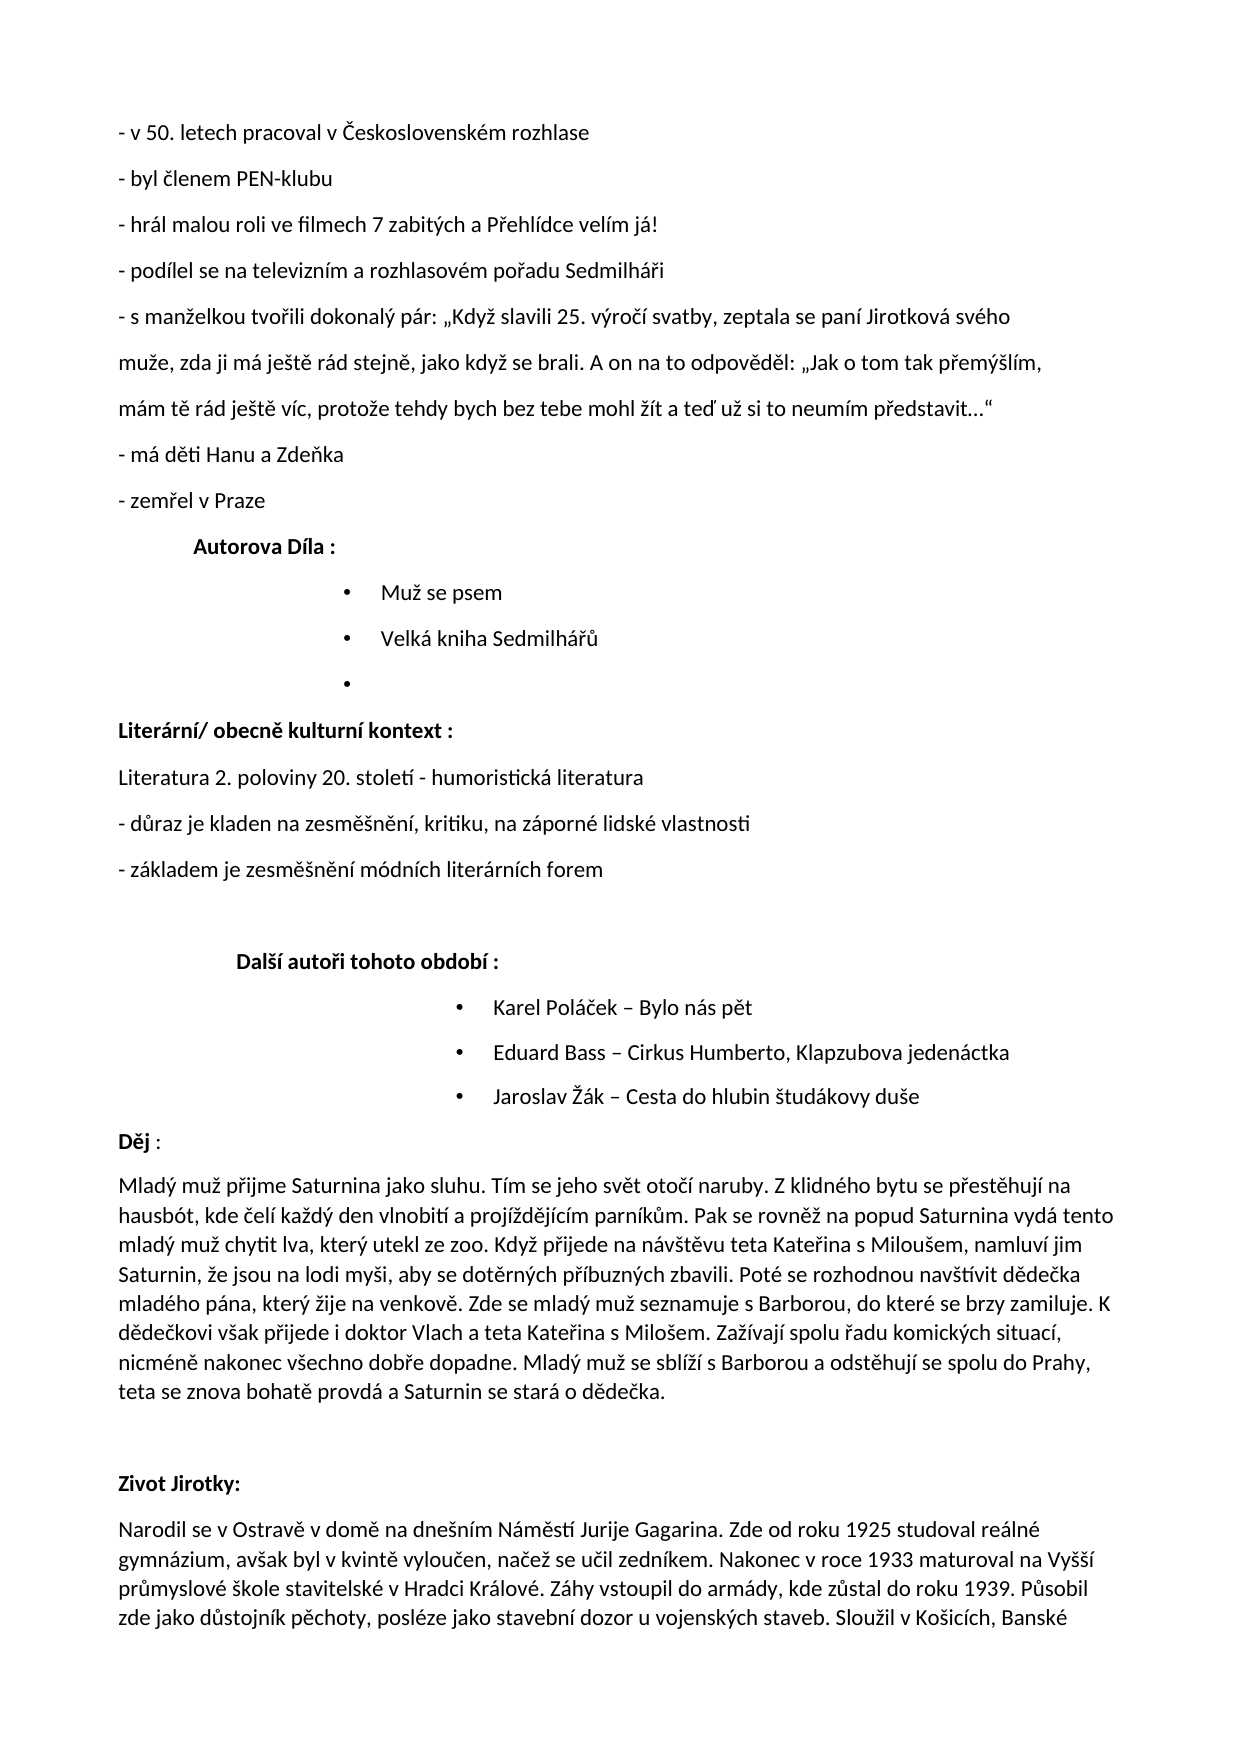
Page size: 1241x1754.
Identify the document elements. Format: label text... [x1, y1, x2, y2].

text Narodil se v Ostravě v domě na dnešním Náměstí Jurije Gagarina. Zde od roku 1925 studoval reálné gymnázium, avšak byl v kvintě vyloučen, načež se učil zedníkem. Nakonec v roce 1933 maturoval na Vyšší průmyslové škole stavitelské v Hradci Králové. Záhy vstoupil do armády, kde zůstal do roku 1939. Působil zde jako důstojník pěchoty, posléze jako stavební dozor u vojenských staveb. Sloužil v Košicích, Banské [118, 1515, 1122, 1632]
text Literatura 2. poloviny 20. století - humoristická literatura [118, 763, 1122, 791]
list Muž se psem [343, 578, 1122, 607]
text - zemřel v Praze [118, 486, 1122, 514]
text mám tě rád ještě víc, protože tehdy bych bez tebe mohl žít a teď už si to neumím představit…“ [118, 394, 1122, 422]
text - podílel se na televizním a rozhlasovém pořadu Sedmilháři [118, 256, 1122, 284]
text - s manželkou tvořili dokonalý pár: „Když slavili 25. výročí svatby, zeptala se paní Jirotková svého [118, 302, 1122, 330]
text - důraz je kladen na zesměšnění, kritiku, na záporné lidské vlastnosti [118, 809, 1122, 837]
text - byl členem PEN-klubu [118, 164, 1122, 192]
list Eduard Bass – Cirkus Humberto, Klapzubova jedenáctka [456, 1038, 1122, 1066]
text muže, zda ji má ještě rád stejně, jako když se brali. A on na to odpověděl: „Jak o tom tak přemýšlím, [118, 348, 1122, 376]
text Děj : [118, 1127, 1122, 1155]
text Mladý muž přijme Saturnina jako sluhu. Tím se jeho svět otočí naruby. Z klidného bytu se přestěhují na hausbót, kde čelí každý den vlnobití a projíždějícím parníkům. Pak se rovněž na popud Saturnina vydá tento mladý muž chytit lva, který utekl ze zoo. Když přijede na návštěvu teta Kateřina s Miloušem, namluví jim Saturnin, že jsou na lodi myši, aby se dotěrných příbuzných zbavili. Poté se rozhodnou navštívit dědečka mladého pána, který žije na venkově. Zde se mladý muž seznamuje s Barborou, do které se brzy zamiluje. K dědečkovi však přijede i doktor Vlach a teta Kateřina s Milošem. Zažívají spolu řadu komických situací, nicméně nakonec všechno dobře dopadne. Mladý muž se sblíží s Barborou a odstěhují se spolu do Prahy, teta se znova bohatě provdá a Saturnin se stará o dědečka. [118, 1172, 1122, 1405]
text - v 50. letech pracoval v Československém rozhlase [118, 118, 1122, 146]
text Další autoři tohoto období : [118, 947, 1122, 975]
text - hrál malou roli ve filmech 7 zabitých a Přehlídce velím já! [118, 210, 1122, 238]
text Literární/ obecně kulturní kontext : [118, 717, 1122, 745]
list Velká kniha Sedmilhářů [343, 624, 1122, 653]
text Zivot Jirotky: [118, 1469, 1122, 1497]
text Autorova Díla : [193, 532, 1122, 561]
list Jaroslav Žák – Cesta do hlubin študákovy duše [456, 1082, 1122, 1110]
text - má děti Hanu a Zdeňka [118, 440, 1122, 468]
text - základem je zesměšnění módních literárních forem [118, 855, 1122, 883]
list Karel Poláček – Bylo nás pět [456, 993, 1122, 1021]
